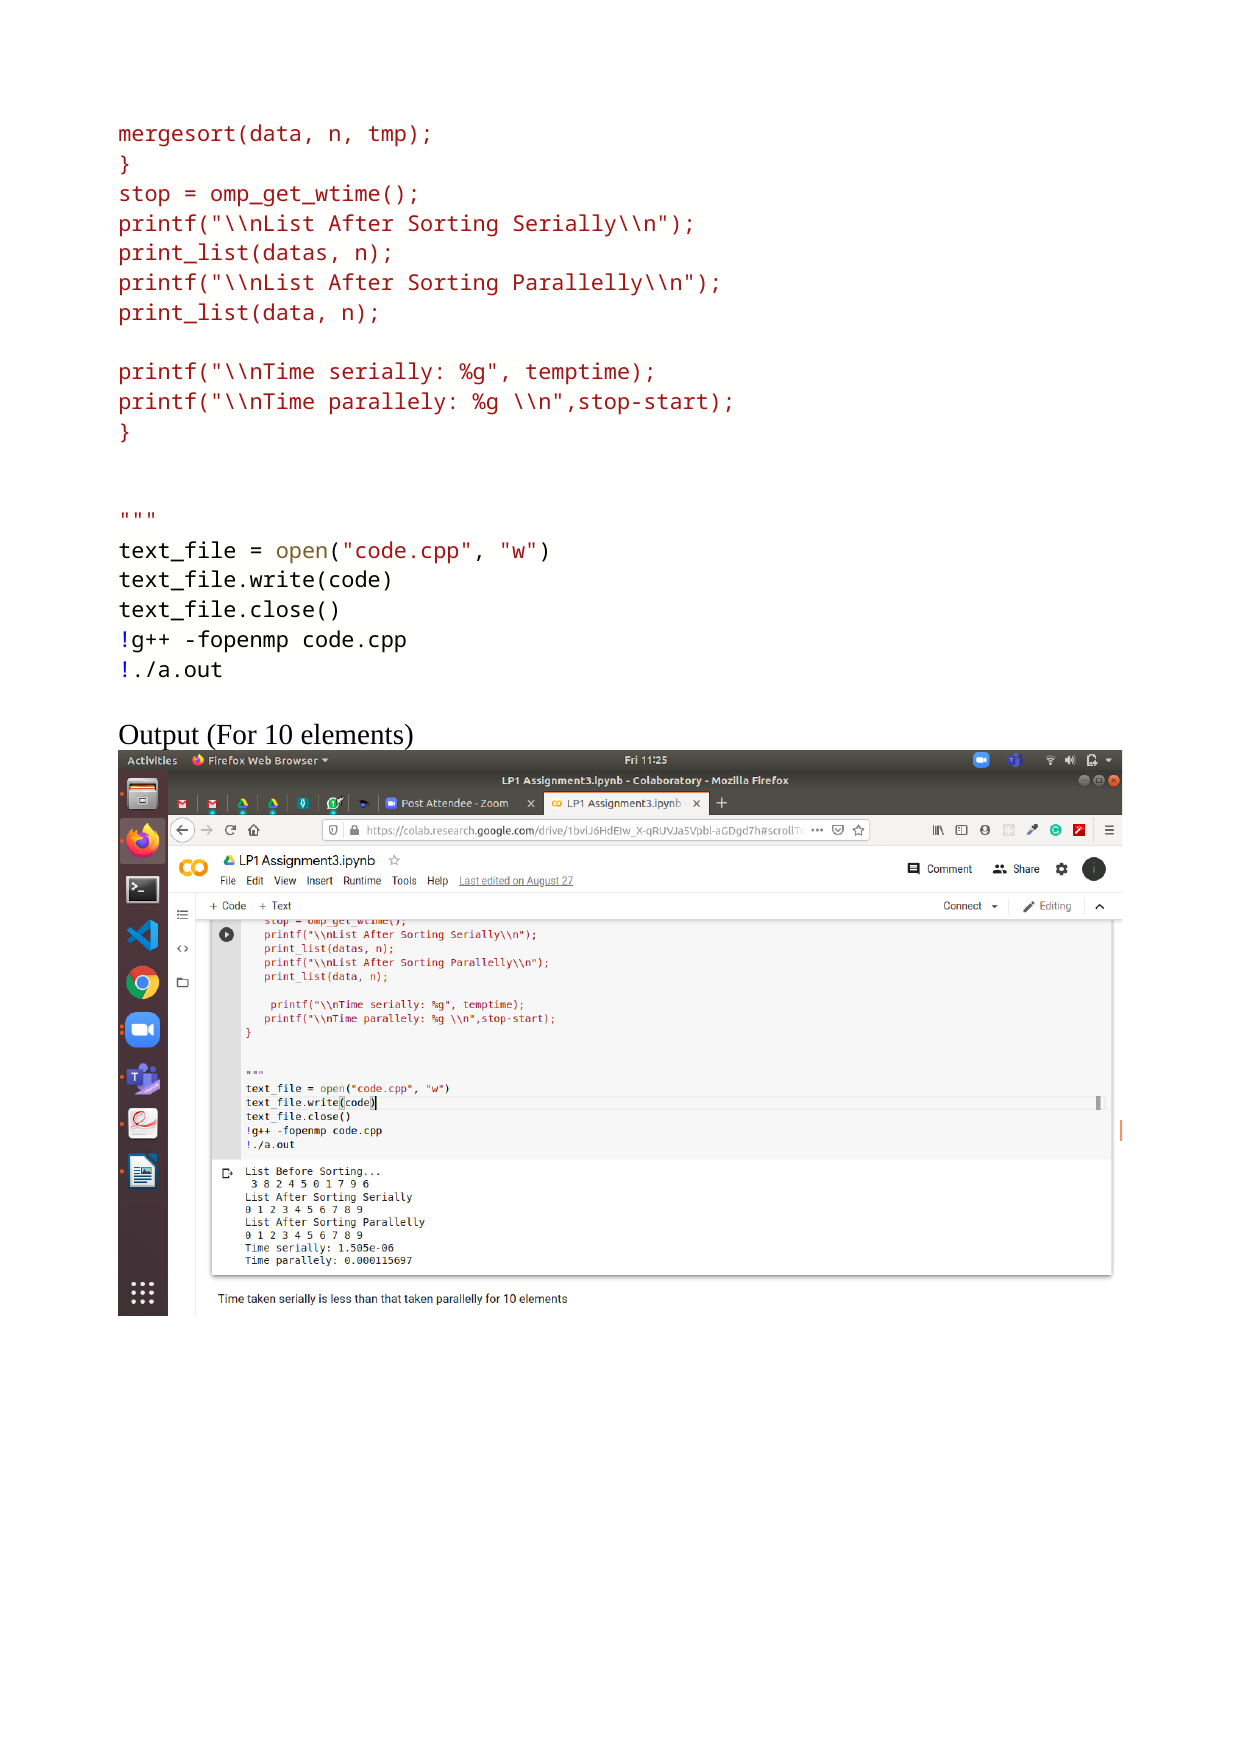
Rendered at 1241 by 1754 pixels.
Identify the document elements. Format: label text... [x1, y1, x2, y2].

text !g++ -fopenmp code.cpp [118, 624, 1122, 654]
text printf("\\nList After Sorting Serially\\n"); [118, 207, 1122, 237]
text printf("\\nTime parallely: %g \\n",stop-start); [118, 386, 1122, 416]
text mergesort(data, n, tmp); [118, 118, 1122, 148]
picture [118, 750, 1123, 1316]
text } [118, 416, 1122, 446]
text printf("\\nList After Sorting Parallelly\\n"); [118, 267, 1122, 297]
text !./a.out [118, 654, 1122, 684]
text stop = omp_get_wtime(); [118, 178, 1122, 207]
text text_file.close() [118, 594, 1122, 624]
text text_file = open("code.cpp", "w") [118, 535, 1122, 564]
text text_file.write(code) [118, 564, 1122, 594]
text print_list(datas, n); [118, 237, 1122, 267]
text printf("\\nTime serially: %g", temptime); [118, 356, 1122, 386]
text """ [118, 505, 1122, 535]
text Output (For 10 elements) [118, 717, 1122, 750]
text } [118, 148, 1122, 178]
text print_list(data, n); [118, 297, 1122, 327]
